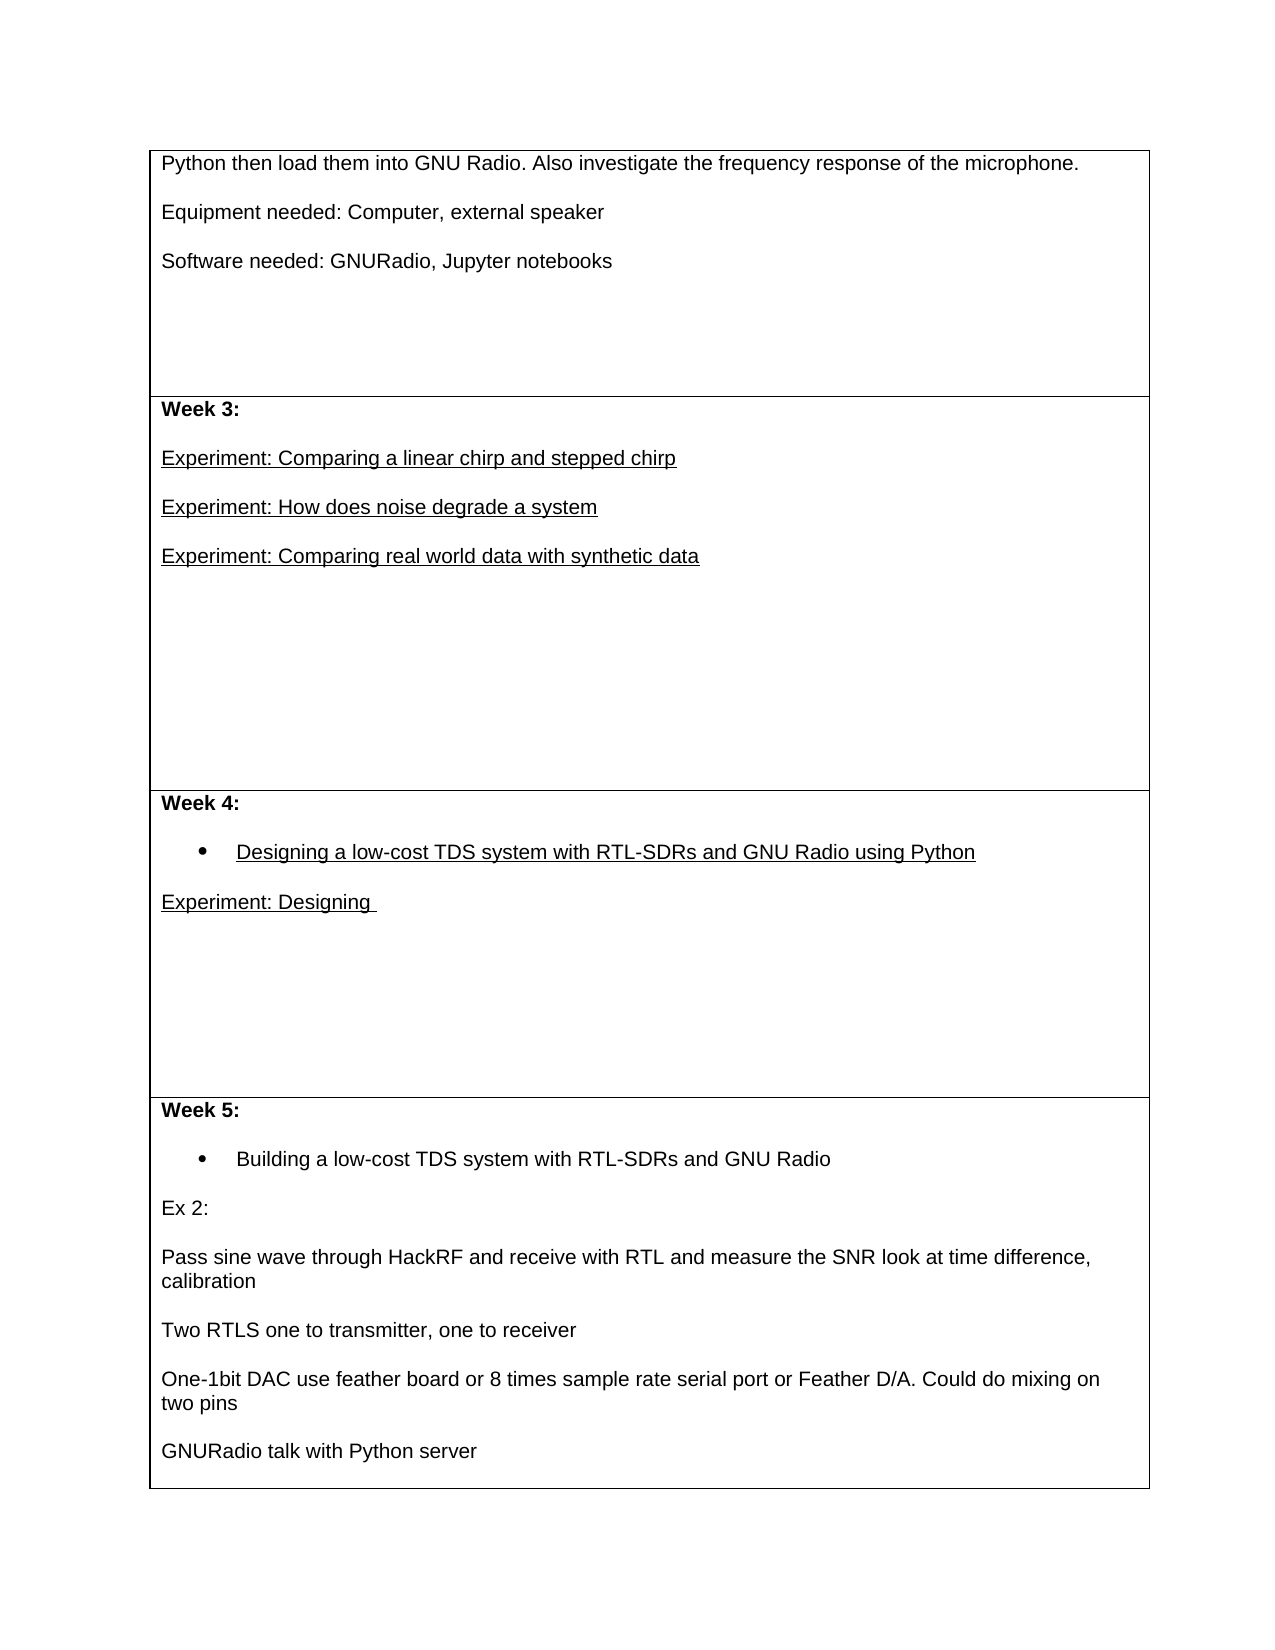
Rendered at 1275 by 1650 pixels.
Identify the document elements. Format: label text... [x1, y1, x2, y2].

table_cell Week 4: Designing a low-cost TDS system with RTL-SDRs and GNU Radio using Python Experiment: Designing [151, 791, 1149, 1097]
table_cell Week 5: Building a low-cost TDS system with RTL-SDRs and GNU Radio Ex 2: Pass sine wave through HackRF and receive with RTL and measure the SNR look at time difference, calibration Two RTLS one to transmitter, one to receiver One-1bit DAC use feather board or 8 times sample rate serial port or Feather D/A. Could do mixing on two pins GNURadio talk with Python server [151, 1098, 1149, 1488]
table_cell Week 3: Experiment: Comparing a linear chirp and stepped chirp Experiment: How does noise degrade a system Experiment: Comparing real world data with synthetic data [151, 397, 1149, 790]
table_cell Python then load them into GNU Radio. Also investigate the frequency response of the microphone. Equipment needed: Computer, external speaker Software needed: GNURadio, Jupyter notebooks [151, 151, 1149, 396]
